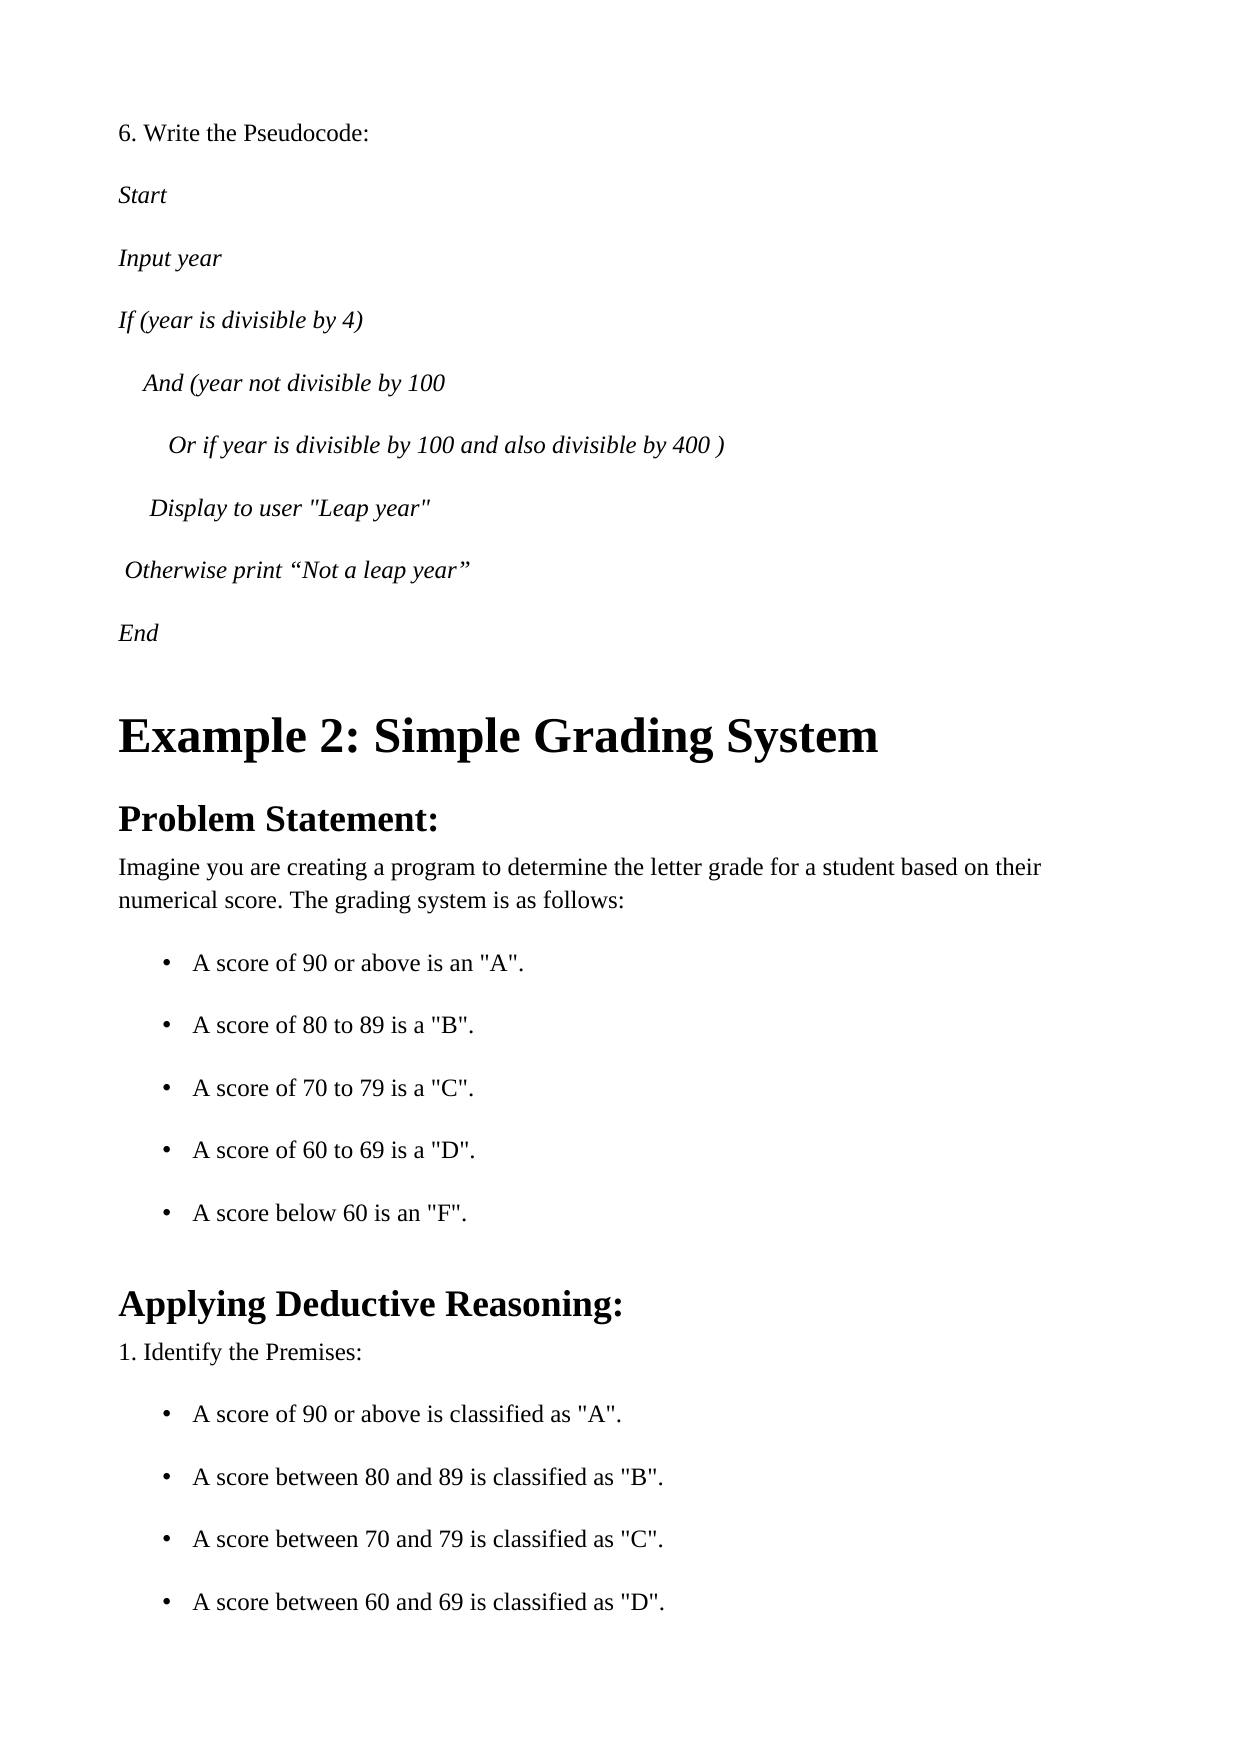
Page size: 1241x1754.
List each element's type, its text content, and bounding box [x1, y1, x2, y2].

text Or if year is divisible by 100 and also divisible by 400 ) [118, 431, 1122, 459]
text Display to user "Leap year" [118, 493, 1122, 522]
text 1. Identify the Premises: [118, 1337, 1122, 1365]
list A score between 70 and 79 is classified as "C". [162, 1524, 1122, 1553]
list A score between 60 and 69 is classified as "D". [162, 1587, 1122, 1615]
subtitle Example 2: Simple Grading System [118, 706, 1122, 763]
text If (year is divisible by 4) [118, 306, 1122, 334]
text Imagine you are creating a program to determine the letter grade for a student based on their numerical score. The grading system is as follows: [118, 852, 1122, 914]
list A score of 90 or above is an "A". [162, 948, 1122, 976]
text Input year [118, 243, 1122, 272]
list A score of 90 or above is classified as "A". [162, 1399, 1122, 1428]
text 6. Write the Pseudocode: [118, 118, 1122, 147]
subtitle Applying Deductive Reasoning: [118, 1281, 1122, 1324]
text End [118, 618, 1122, 647]
text And (year not divisible by 100 [118, 368, 1122, 397]
list A score below 60 is an "F". [162, 1198, 1122, 1226]
list A score of 60 to 69 is a "D". [162, 1135, 1122, 1164]
subtitle Problem Statement: [118, 796, 1122, 839]
list A score between 80 and 89 is classified as "B". [162, 1462, 1122, 1490]
text Start [118, 181, 1122, 209]
text Otherwise print “Not a leap year” [118, 556, 1122, 584]
list A score of 70 to 79 is a "C". [162, 1073, 1122, 1101]
list A score of 80 to 89 is a "B". [162, 1010, 1122, 1039]
